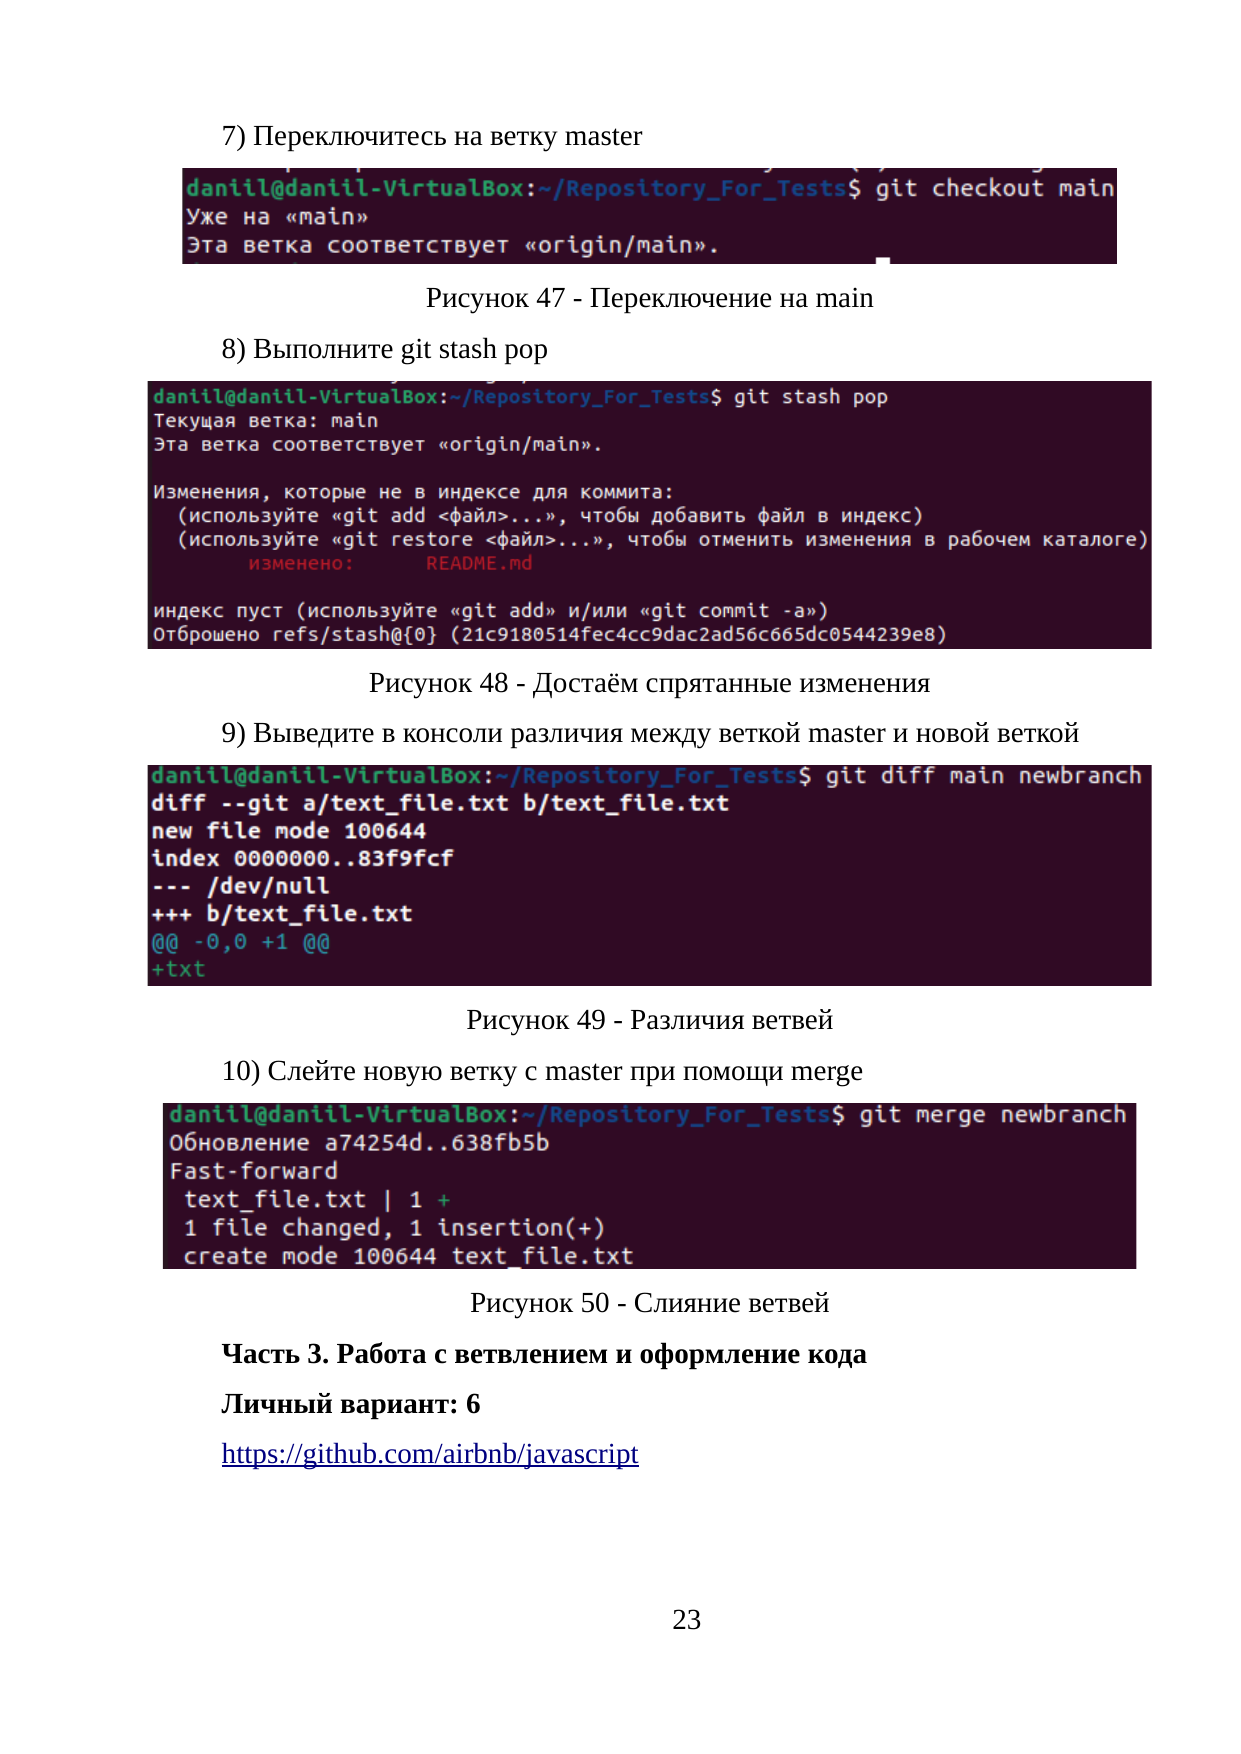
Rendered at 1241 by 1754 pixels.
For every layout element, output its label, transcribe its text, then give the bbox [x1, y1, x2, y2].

text 7) Переключитесь на ветку master [148, 118, 1152, 152]
subtitle Часть 3. Работа с ветвлением и оформление кода [148, 1336, 1152, 1369]
text Рисунок 50 - Слияние ветвей [163, 1269, 1136, 1319]
subtitle Личный вариант: 6 [148, 1386, 1152, 1419]
text 8) Выполните git stash pop [148, 331, 1152, 364]
picture [147, 765, 1152, 986]
text https://github.com/airbnb/javascript [148, 1436, 1152, 1470]
text Рисунок 47 - Переключение на main [182, 264, 1117, 314]
text 9) Выведите в консоли различия между веткой master и новой веткой [148, 715, 1152, 749]
text 10) Слейте новую ветку с master при помощи merge [148, 1053, 1152, 1086]
picture [147, 381, 1152, 649]
picture [162, 1103, 1137, 1269]
picture [182, 168, 1117, 264]
text Рисунок 48 - Достаём спрятанные изменения [148, 649, 1152, 698]
text Рисунок 49 - Различия ветвей [148, 986, 1152, 1036]
